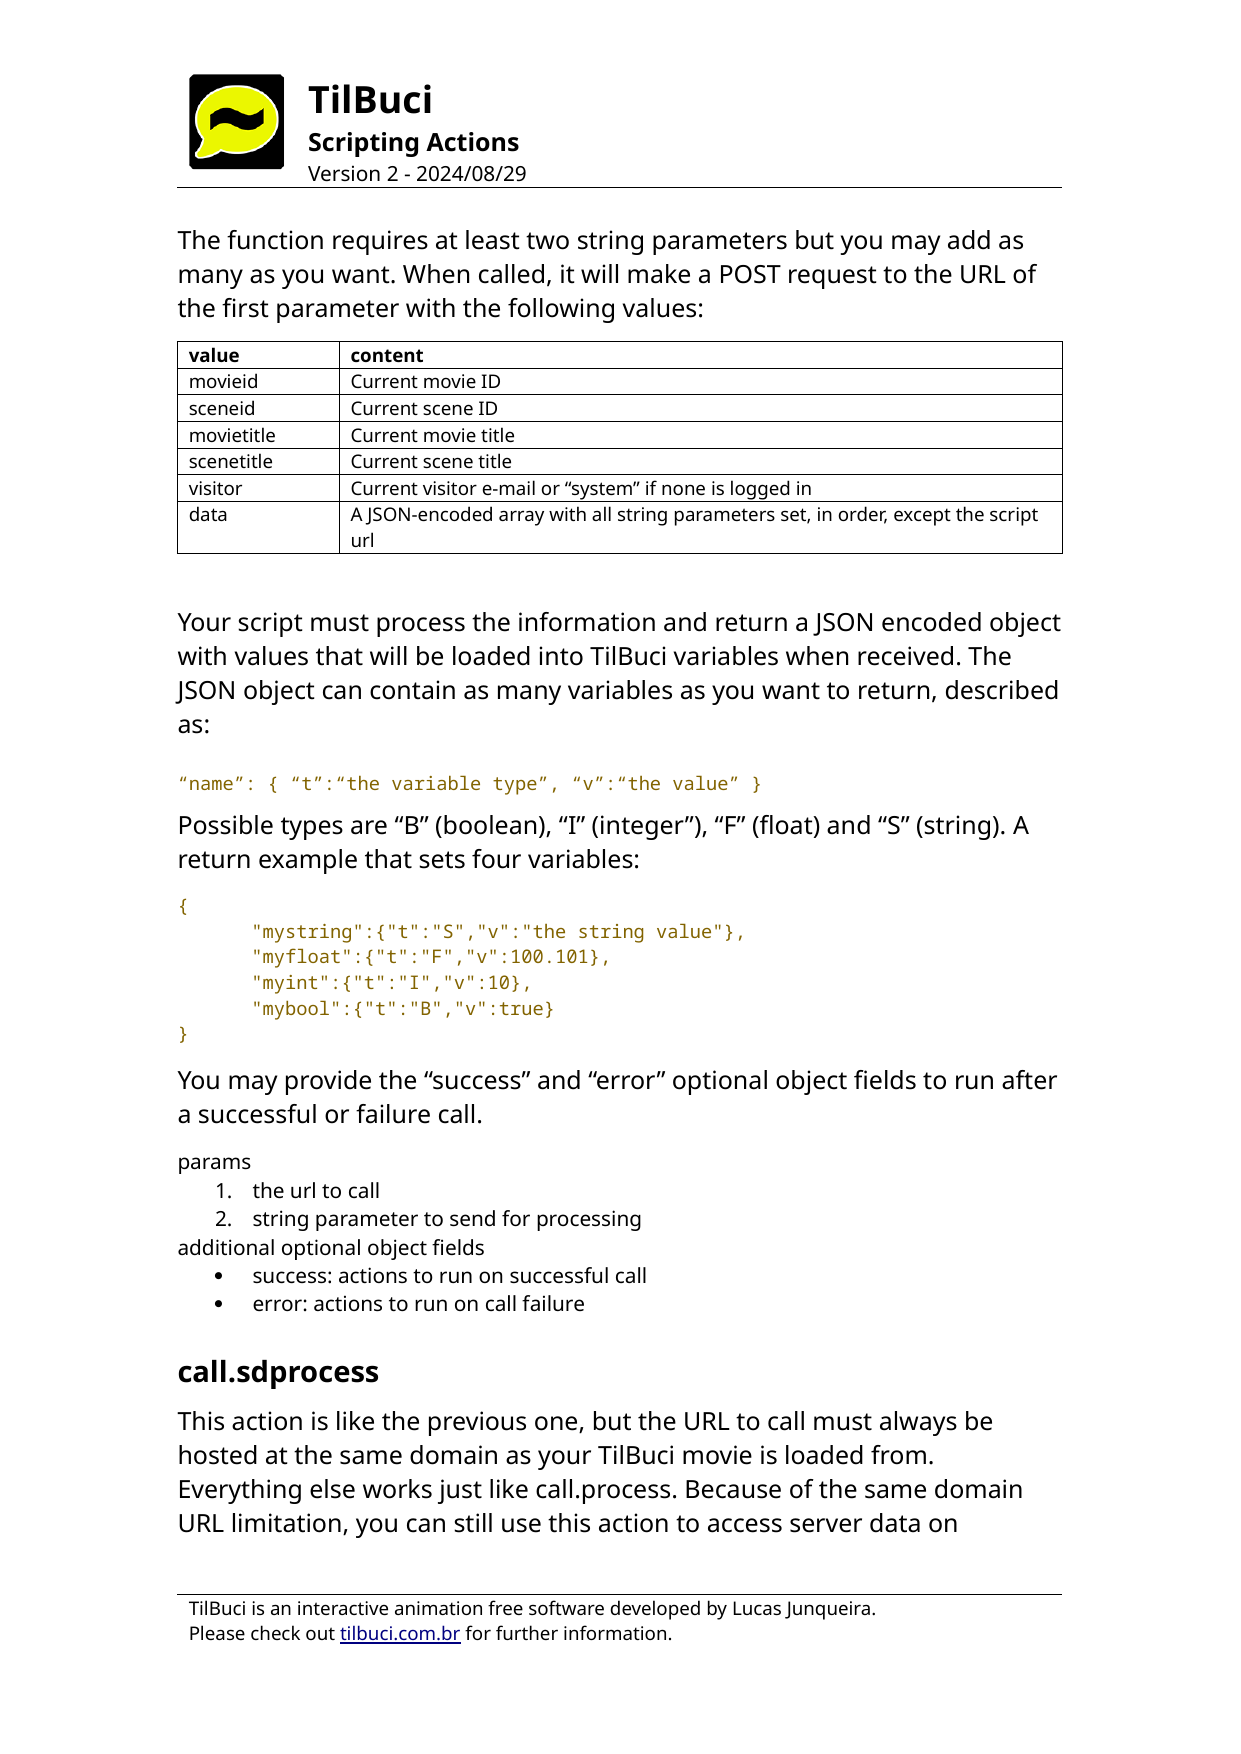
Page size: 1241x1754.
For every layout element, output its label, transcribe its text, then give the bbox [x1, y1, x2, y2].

list error: actions to run on call failure [215, 1289, 1063, 1318]
subtitle call.sdprocess [177, 1351, 1063, 1391]
list { [177, 893, 1063, 918]
text Your script must process the information and return a JSON encoded object with values that will be loaded into TilBuci variables when received. The JSON object can contain as many variables as you want to return, described as: [177, 604, 1063, 741]
table_cell Current movie title [340, 422, 1062, 447]
text Possible types are “B” (boolean), “I” (integer”), “F” (float) and “S” (string). A return example that sets four variables: [177, 808, 1063, 876]
text This action is like the previous one, but the URL to call must always be hosted at the same domain as your TilBuci movie is loaded from. Everything else works just like call.process. Because of the same domain URL limitation, you can still use this action to access server data on [177, 1403, 1063, 1540]
list "myfloat":{"t":"F","v":100.101}, [177, 944, 1063, 969]
list "mybool":{"t":"B","v":true} [177, 995, 1063, 1020]
list additional optional object fields [177, 1233, 1063, 1261]
table_cell Current visitor e-mail or “system” if none is logged in [340, 475, 1062, 501]
table_header content [340, 342, 1062, 368]
table_cell Current movie ID [340, 369, 1062, 394]
text You may provide the “success” and “error” optional object fields to run after a successful or failure call. [177, 1062, 1063, 1131]
table_cell Current scene title [340, 449, 1062, 474]
table_cell movieid [178, 369, 339, 394]
list string parameter to send for processing [215, 1204, 1063, 1233]
table_cell A JSON-encoded array with all string parameters set, in order, except the script url [340, 502, 1062, 553]
text “name”: { “t”:“the variable type”, “v”:“the value” } [177, 770, 1063, 795]
table_cell visitor [178, 475, 339, 501]
list "mystring":{"t":"S","v":"the string value"}, [177, 918, 1063, 944]
table_cell Current scene ID [340, 395, 1062, 421]
list } [177, 1020, 1063, 1046]
list params [177, 1147, 1063, 1176]
table_cell sceneid [178, 395, 339, 421]
table_cell movietitle [178, 422, 339, 447]
table_cell data [178, 502, 339, 553]
table_cell scenetitle [178, 449, 339, 474]
list "myint":{"t":"I","v":10}, [177, 969, 1063, 995]
table_header value [178, 342, 339, 368]
text The function requires at least two string parameters but you may add as many as you want. When called, it will make a POST request to the URL of the first parameter with the following values: [177, 222, 1063, 324]
list the url to call [215, 1176, 1063, 1204]
list success: actions to run on successful call [215, 1261, 1063, 1289]
